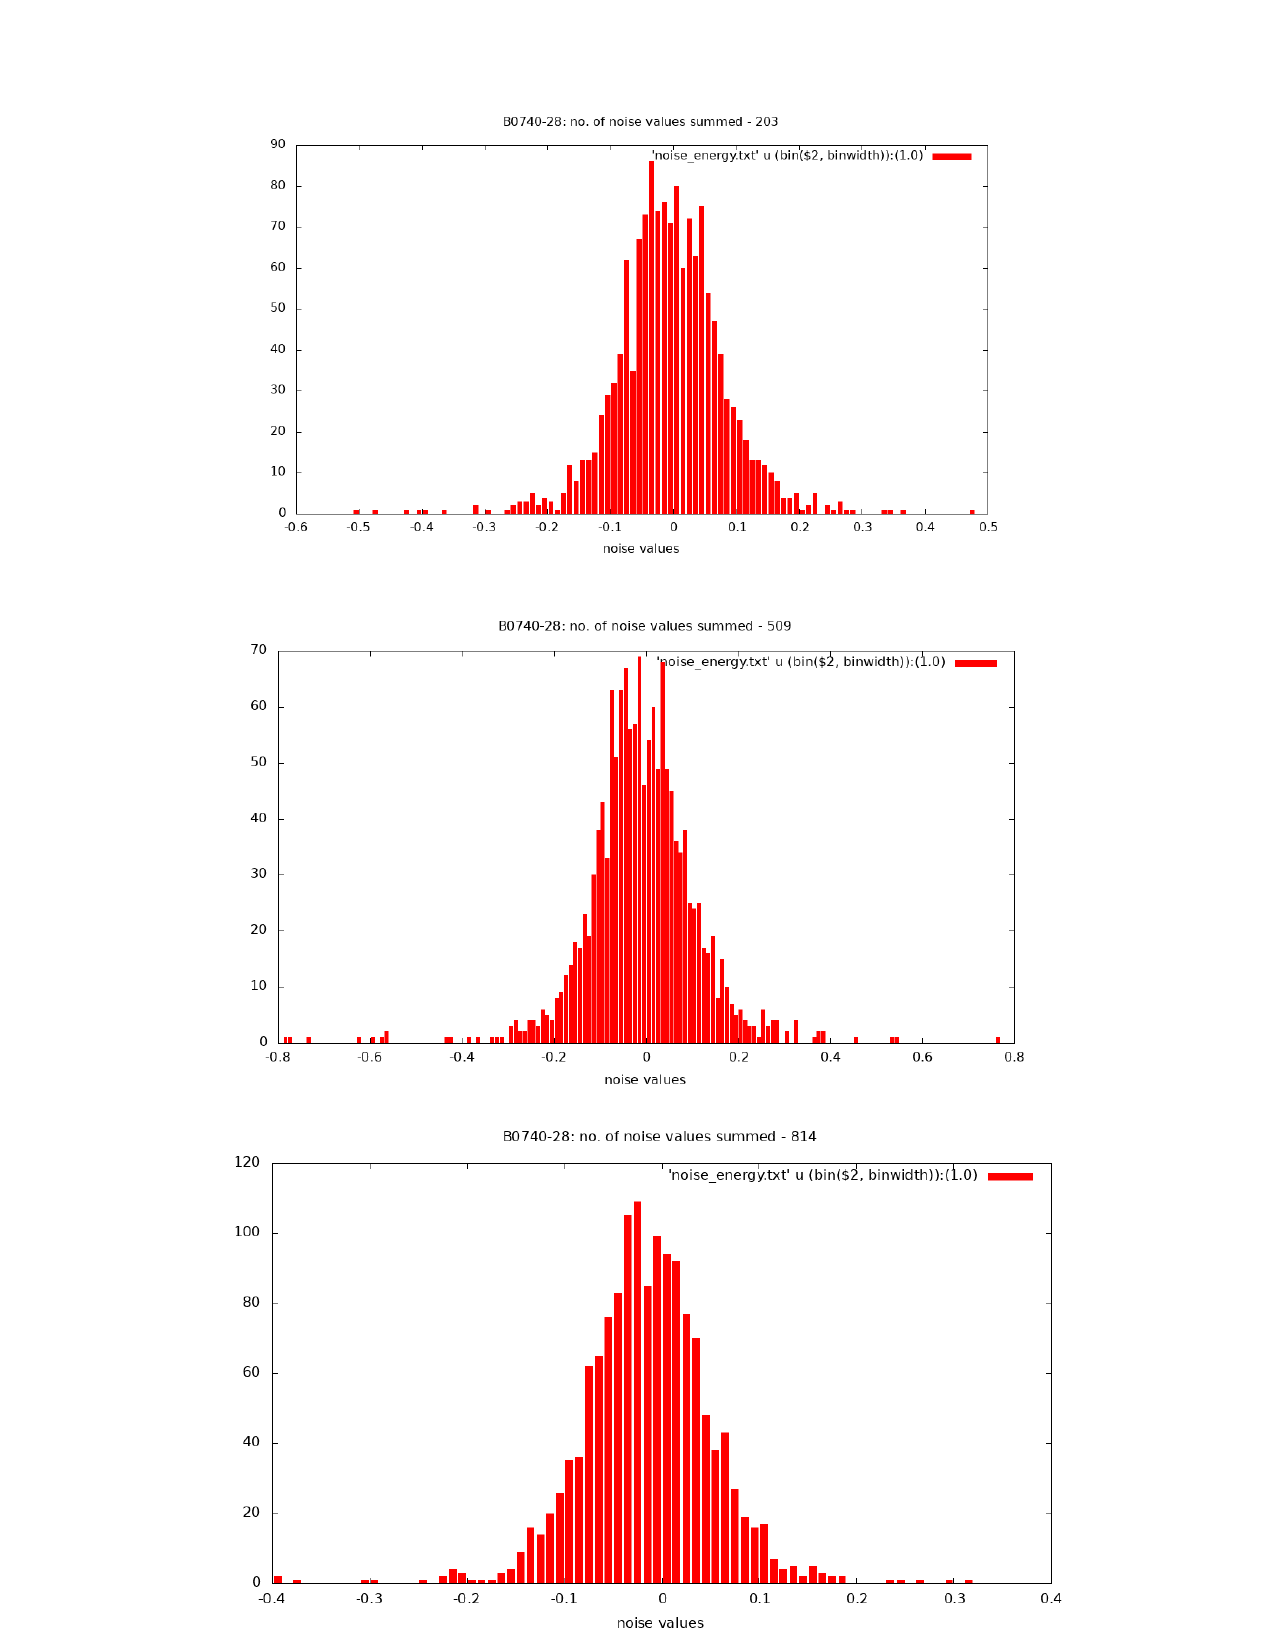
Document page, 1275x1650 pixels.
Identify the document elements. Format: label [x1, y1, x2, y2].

picture [229, 604, 1041, 1092]
picture [210, 1113, 1080, 1636]
picture [250, 101, 1013, 560]
